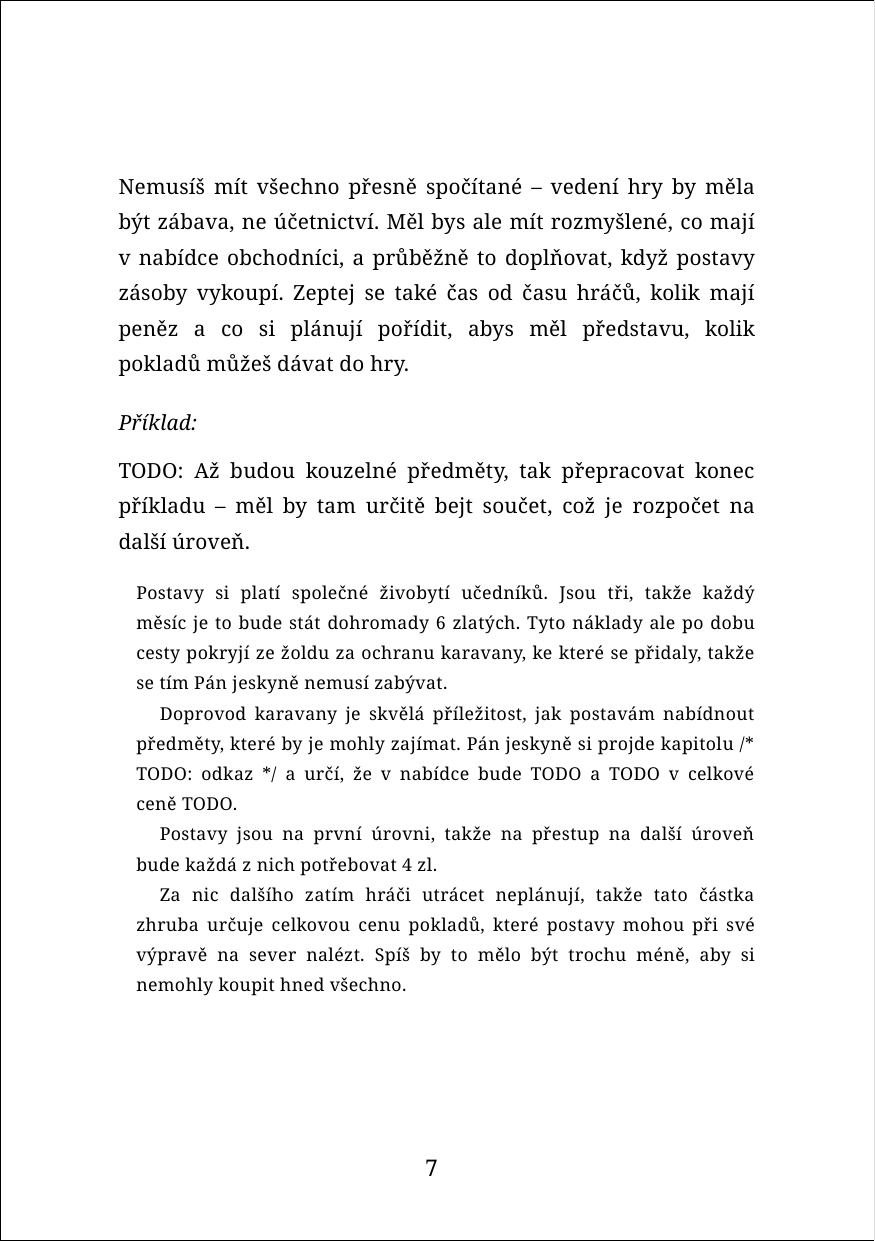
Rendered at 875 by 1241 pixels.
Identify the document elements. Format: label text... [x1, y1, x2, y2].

text Postavy si platí společné živobytí učedníků. Jsou tři, takže každý měsíc je to bude stát dohromady 6 zlatých. Tyto náklady ale po dobu cesty pokryjí ze žoldu za ochranu karavany, ke které se přidaly, takže se tím Pán jeskyně nemusí zabývat. Doprovod karavany je skvělá příležitost, jak postavám nabídnout předměty, které by je mohly zajímat. Pán jeskyně si projde kapitolu /* TODO: odkaz */ a určí, že v nabídce bude TODO a TODO v celkové ceně TODO. Postavy jsou na první úrovni, takže na přestup na další úroveň bude každá z nich potřebovat 4 zl. Za nic dalšího zatím hráči utrácet neplánují, takže tato částka zhruba určuje celkovou cenu pokladů, které postavy mohou při své výpravě na sever nalézt. Spíš by to mělo být trochu méně, aby si nemohly koupit hned všechno. [136, 580, 756, 997]
text Nemusíš mít všechno přesně spočítané – vedení hry by měla být zábava, ne účetnictví. Měl bys ale mít rozmyšlené, co mají v nabídce obchodníci, a průběžně to doplňovat, když postavy zásoby vykoupí. Zeptej se také čas od času hráčů, kolik mají peněz a co si plánují pořídit, abys měl představu, kolik pokladů můžeš dávat do hry. [118, 172, 756, 378]
text Příklad: [118, 408, 756, 437]
text TODO: Až budou kouzelné předměty, tak přepracovat konec příkladu – měl by tam určitě bejt součet, což je rozpočet na další úroveň. [118, 456, 756, 555]
